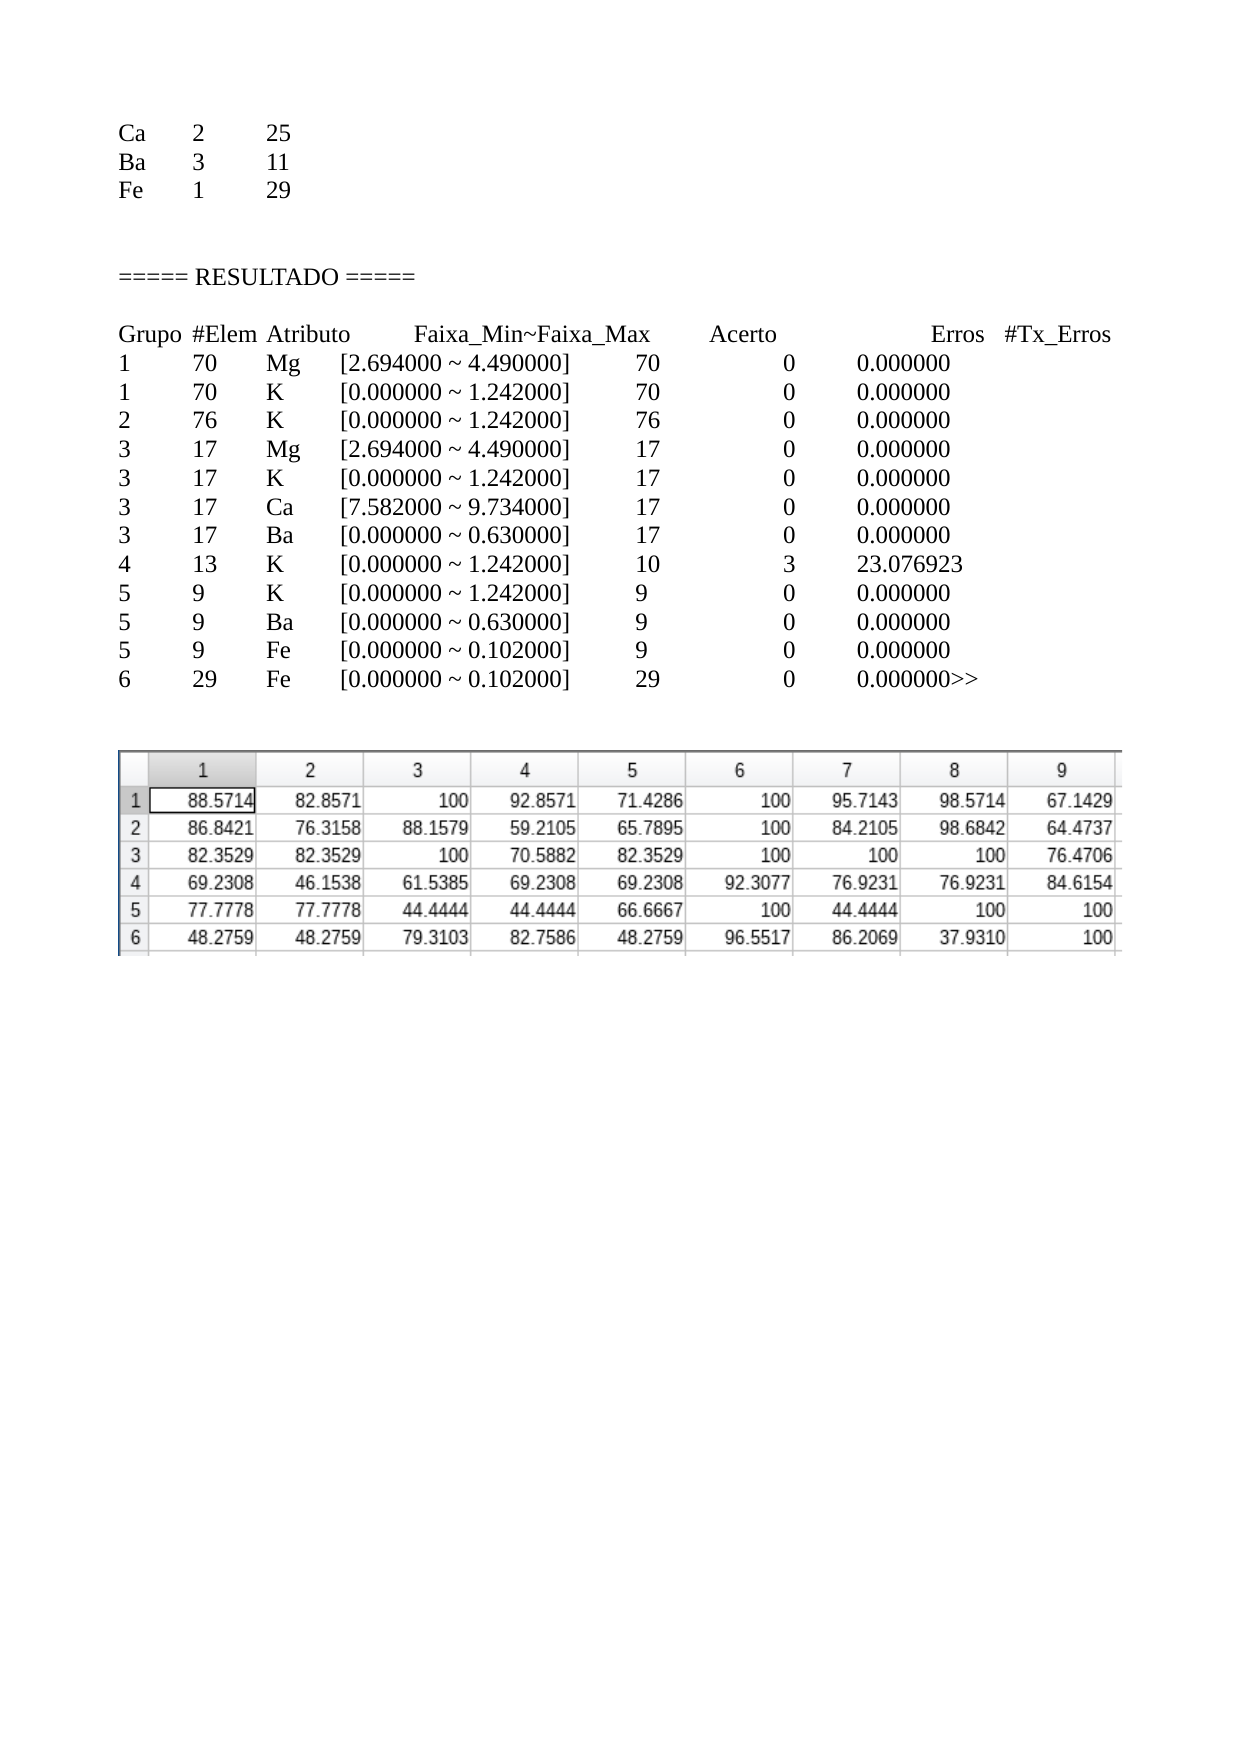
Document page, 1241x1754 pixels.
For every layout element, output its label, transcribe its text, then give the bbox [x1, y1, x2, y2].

text Ca 2 25 [118, 118, 1122, 147]
text 3 17 Mg [2.694000 ~ 4.490000] 17 0 0.000000 [118, 434, 1122, 463]
text 5 9 Ba [0.000000 ~ 0.630000] 9 0 0.000000 [118, 607, 1122, 636]
text 3 17 Ba [0.000000 ~ 0.630000] 17 0 0.000000 [118, 521, 1122, 549]
text 1 70 Mg [2.694000 ~ 4.490000] 70 0 0.000000 [118, 348, 1122, 377]
text 5 9 Fe [0.000000 ~ 0.102000] 9 0 0.000000 [118, 636, 1122, 664]
text 4 13 K [0.000000 ~ 1.242000] 10 3 23.076923 [118, 549, 1122, 578]
text Ba 3 11 [118, 147, 1122, 176]
text Grupo #Elem Atributo Faixa_Min~Faixa_Max Acerto Erros #Tx_Erros [118, 319, 1122, 348]
text 1 70 K [0.000000 ~ 1.242000] 70 0 0.000000 [118, 377, 1122, 406]
text 6 29 Fe [0.000000 ~ 0.102000] 29 0 0.000000>> [118, 664, 1122, 693]
picture [118, 750, 1123, 956]
text Fe 1 29 [118, 176, 1122, 204]
text 3 17 Ca [7.582000 ~ 9.734000] 17 0 0.000000 [118, 492, 1122, 521]
text 5 9 K [0.000000 ~ 1.242000] 9 0 0.000000 [118, 578, 1122, 607]
text 2 76 K [0.000000 ~ 1.242000] 76 0 0.000000 [118, 406, 1122, 434]
text ===== RESULTADO ===== [118, 262, 1122, 291]
text 3 17 K [0.000000 ~ 1.242000] 17 0 0.000000 [118, 463, 1122, 492]
